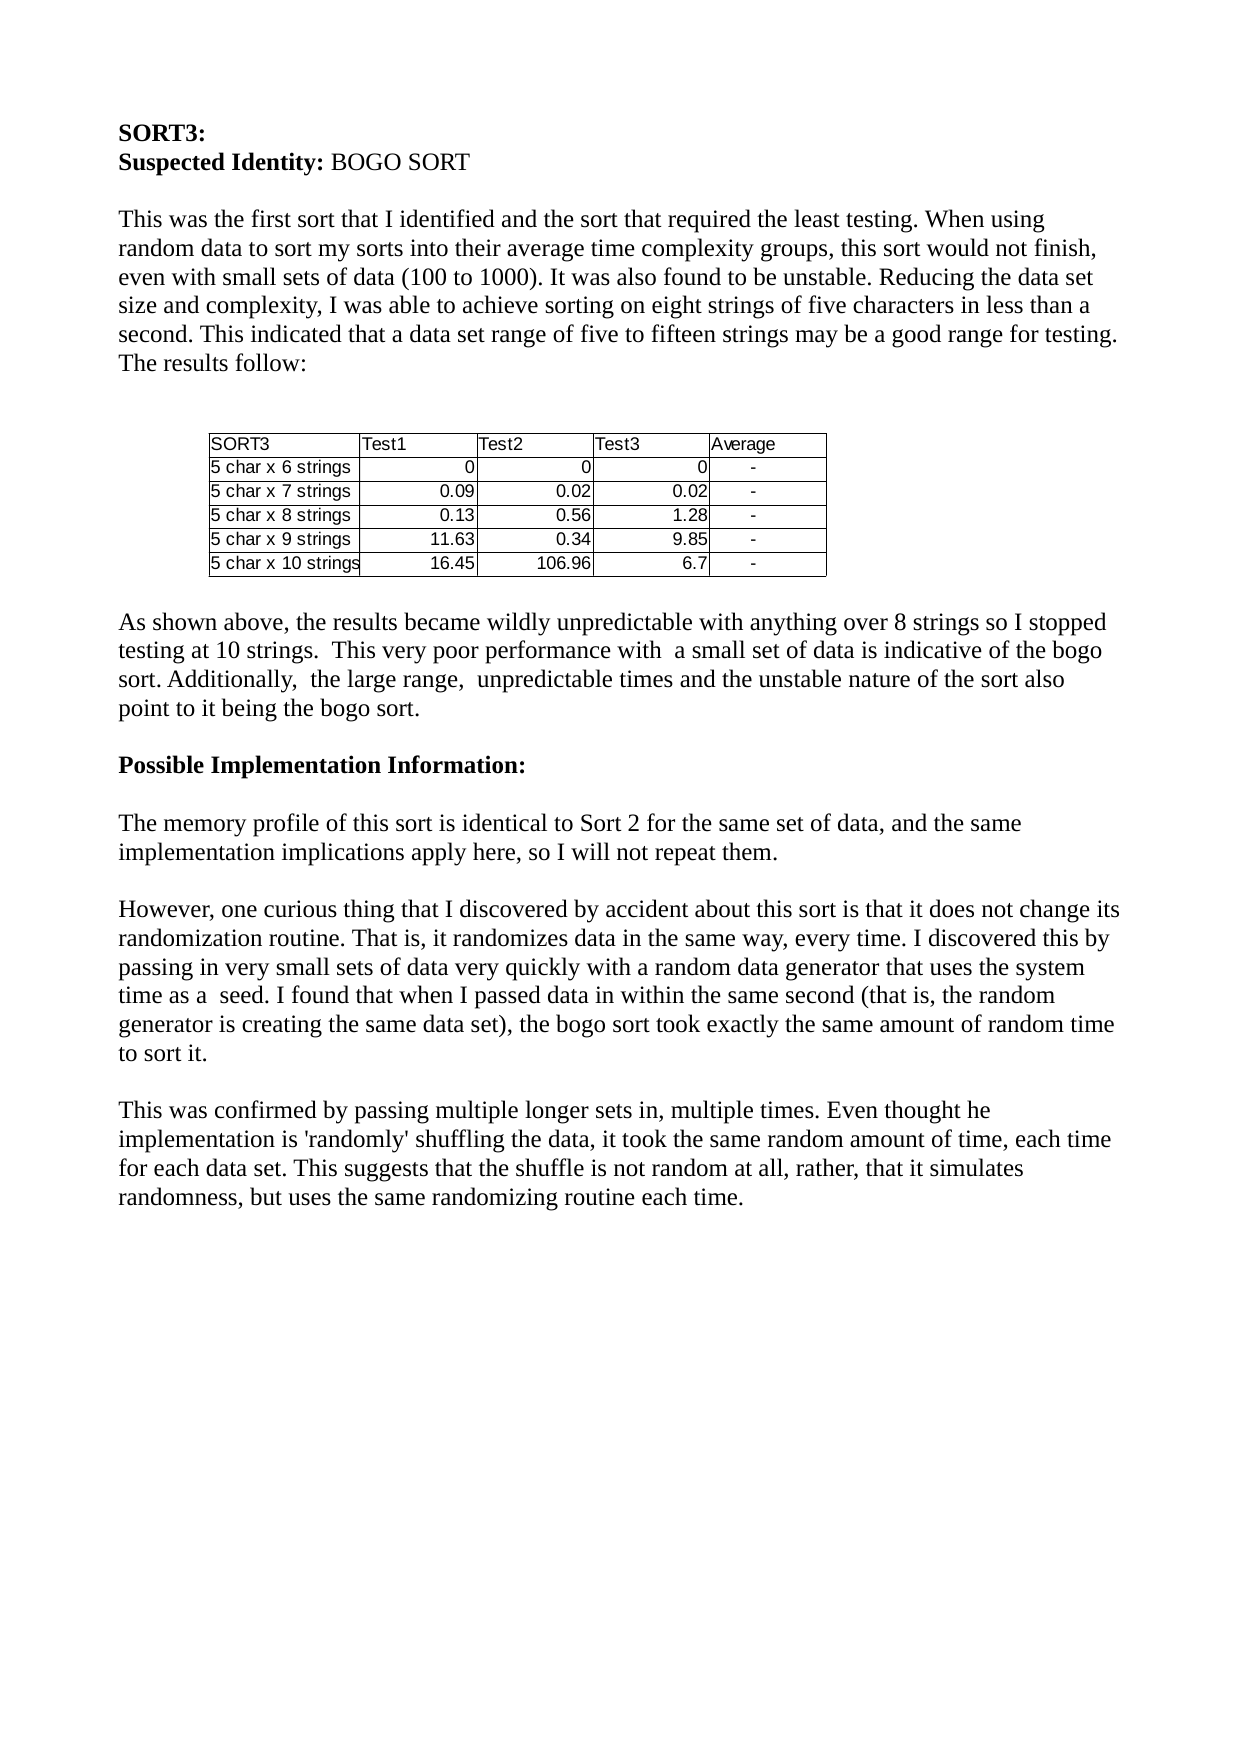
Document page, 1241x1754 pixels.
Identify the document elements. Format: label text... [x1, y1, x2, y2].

text This was the first sort that I identified and the sort that required the least testing. When using random data to sort my sorts into their average time complexity groups, this sort would not finish, even with small sets of data (100 to 1000). It was also found to be unstable. Reducing the data set size and complexity, I was able to achieve sorting on eight strings of five characters in less than a second. This indicated that a data set range of five to fifteen strings may be a good range for testing. The results follow: [118, 204, 1122, 377]
text The memory profile of this sort is identical to Sort 2 for the same set of data, and the same implementation implications apply here, so I will not repeat them. [118, 808, 1122, 866]
text However, one curious thing that I discovered by accident about this sort is that it does not change its randomization routine. That is, it randomizes data in the same way, every time. I discovered this by passing in very small sets of data very quickly with a random data generator that uses the system time as a seed. I found that when I passed data in within the same second (that is, the random generator is creating the same data set), the bogo sort took exactly the same amount of random time to sort it. [118, 894, 1122, 1067]
text SORT3: [118, 118, 1122, 147]
text As shown above, the results became wildly unpredictable with anything over 8 strings so I stopped testing at 10 strings. This very poor performance with a small set of data is indicative of the bogo sort. Additionally, the large range, unpredictable times and the unstable nature of the sort also point to it being the bogo sort. [118, 607, 1122, 722]
text Suspected Identity: BOGO SORT [118, 147, 1122, 176]
text Possible Implementation Information: [118, 751, 1122, 779]
text This was confirmed by passing multiple longer sets in, multiple times. Even thought he implementation is 'randomly' shuffling the data, it took the same random amount of time, each time for each data set. This suggests that the shuffle is not random at all, rather, that it simulates randomness, but uses the same randomizing routine each time. [118, 1096, 1122, 1211]
